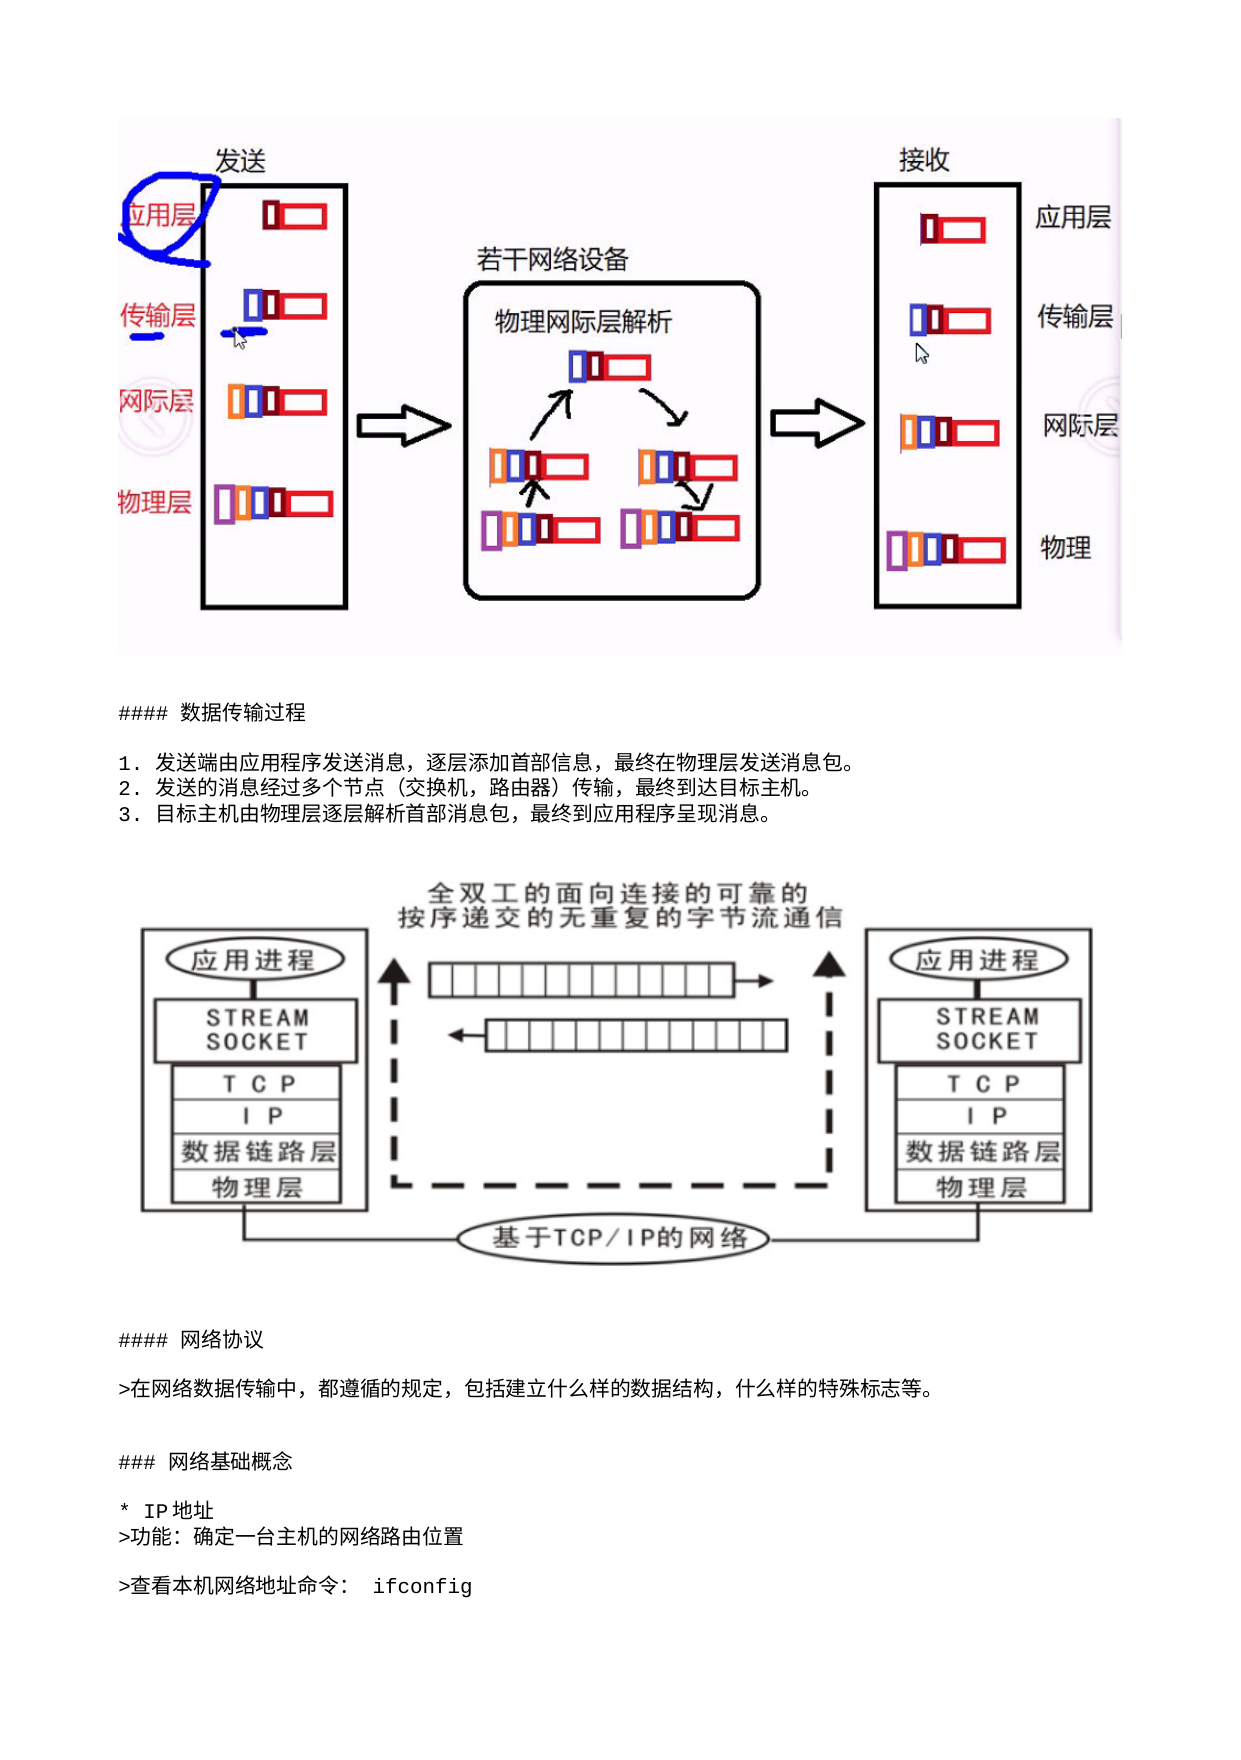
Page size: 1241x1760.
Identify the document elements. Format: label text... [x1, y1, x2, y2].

text 2. 发送的消息经过多个节点（交换机，路由器）传输，最终到达目标主机。 [118, 776, 1122, 802]
text >查看本机网络地址命令： ifconfig [118, 1574, 1122, 1600]
picture [118, 118, 1123, 655]
text 3. 目标主机由物理层逐层解析首部消息包，最终到应用程序呈现消息。 [118, 802, 1122, 828]
text #### 数据传输过程 [118, 701, 1122, 727]
text >在网络数据传输中，都遵循的规定，包括建立什么样的数据结构，什么样的特殊标志等。 [118, 1377, 1122, 1403]
text ### 网络基础概念 [118, 1450, 1122, 1476]
text 1. 发送端由应用程序发送消息，逐层添加首部信息，最终在物理层发送消息包。 [118, 751, 1122, 776]
text * IP地址 [118, 1499, 1122, 1525]
text >功能：确定一台主机的网络路由位置 [118, 1525, 1122, 1551]
picture [118, 851, 1123, 1281]
text #### 网络协议 [118, 1328, 1122, 1353]
